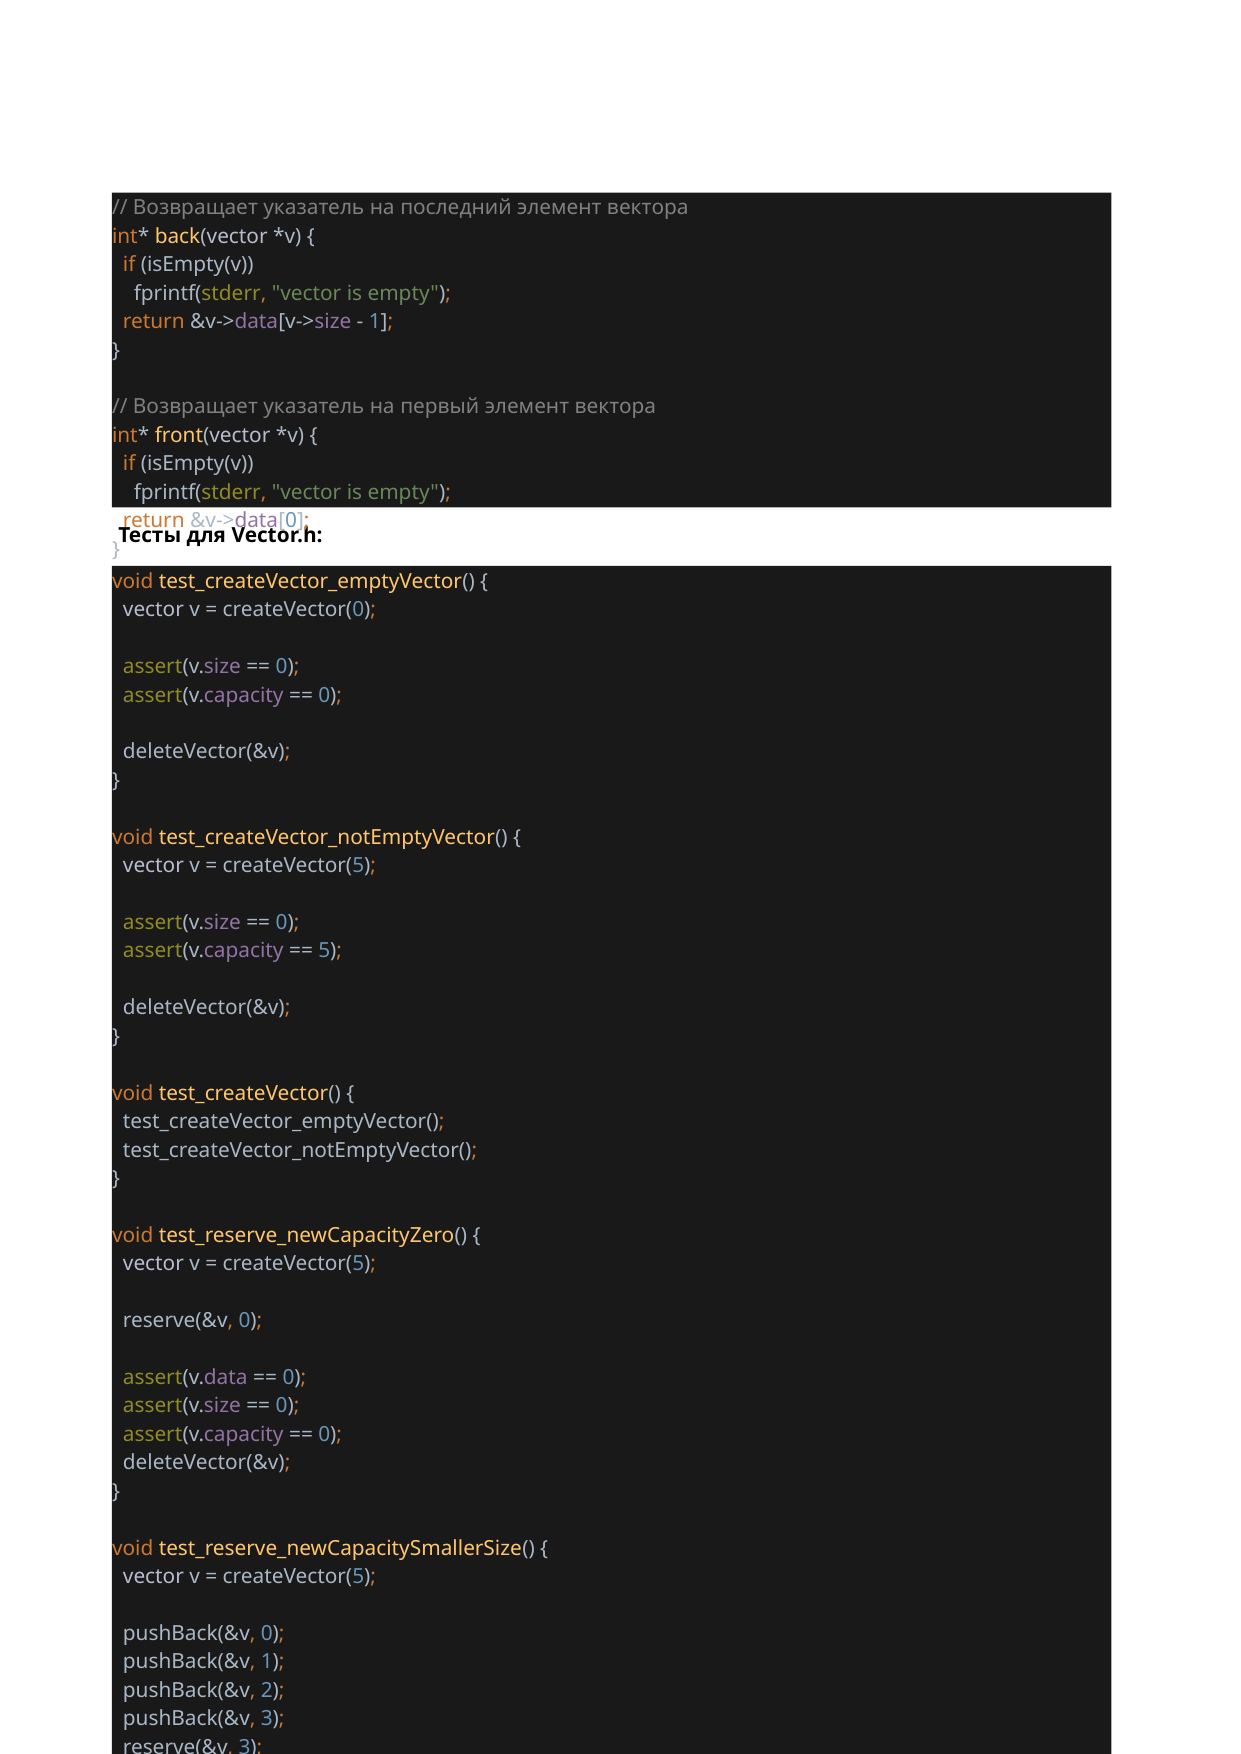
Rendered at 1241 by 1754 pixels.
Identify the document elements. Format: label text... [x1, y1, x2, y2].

text Тесты для Vector.h: [118, 521, 1122, 549]
